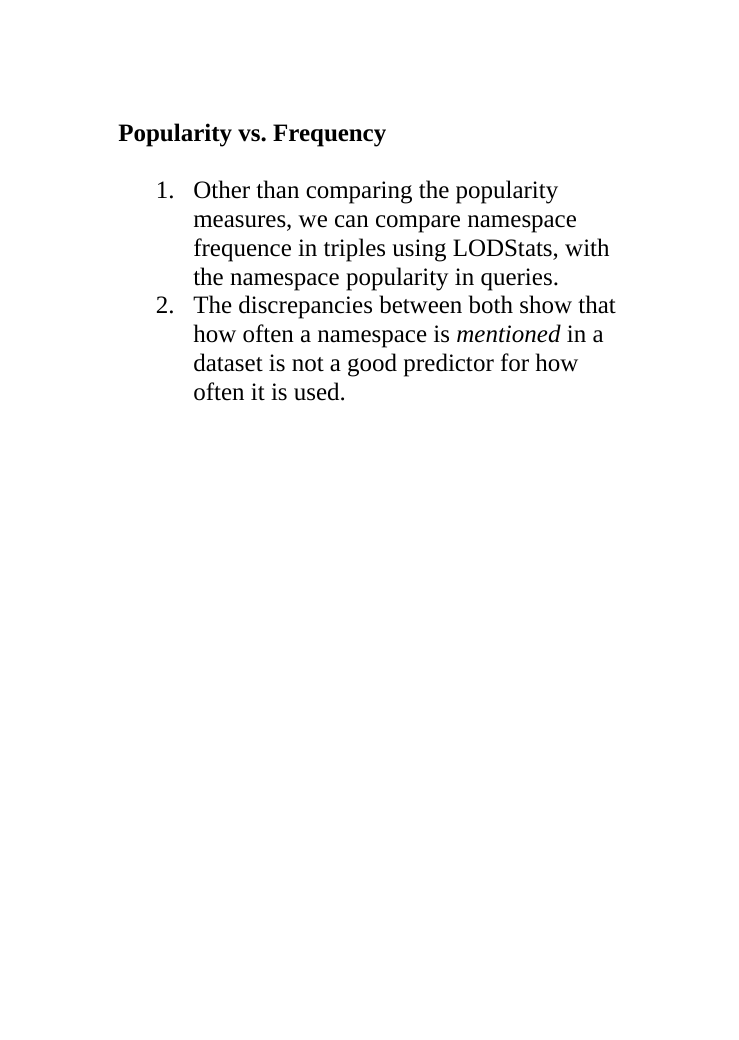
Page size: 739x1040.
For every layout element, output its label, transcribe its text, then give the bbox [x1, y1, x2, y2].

list Other than comparing the popularity measures, we can compare namespace frequence in triples using LODStats, with the namespace popularity in queries. [156, 176, 620, 291]
list The discrepancies between both show that how often a namespace is mentioned in a dataset is not a good predictor for how often it is used. [156, 291, 620, 406]
text Popularity vs. Frequency [118, 118, 620, 147]
